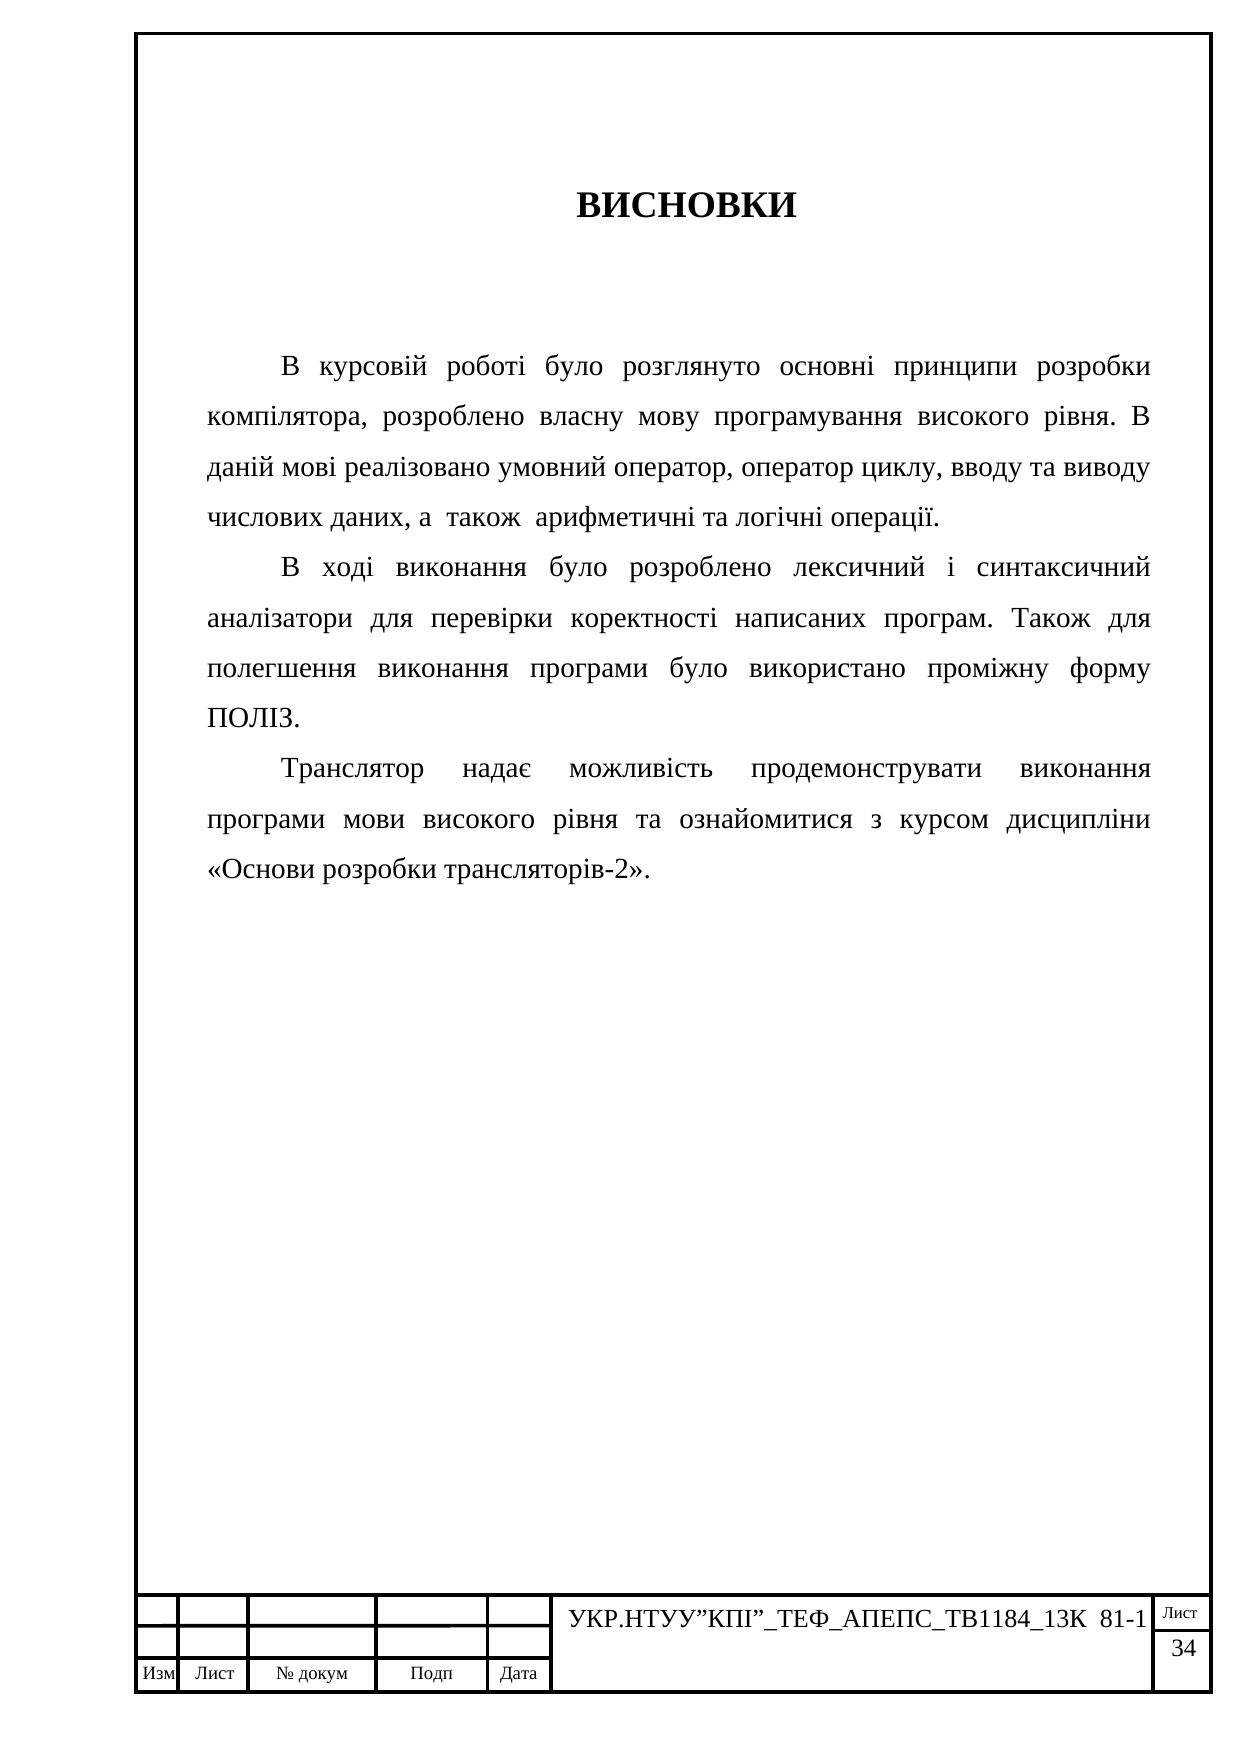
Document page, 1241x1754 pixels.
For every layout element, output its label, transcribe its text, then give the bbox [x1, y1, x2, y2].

text Транслятор надає можливість продемонструвати виконання програми мови високого рівня та ознайомитися з курсом дисципліни «Основи розробки трансляторів-2». [207, 751, 1152, 885]
text [118, 183, 134, 226]
text ВИСНОВКИ [138, 183, 1181, 226]
text В курсовій роботі було розглянуто основні принципи розробки компілятора, розроблено власну мову програмування високого рівня. В даній мові реалізовано умовний оператор, оператор циклу, вводу та виводу числових даних, а також арифметичні та логічні операції. [207, 348, 1152, 533]
text В ході виконання було розроблено лексичний і синтаксичний аналізатори для перевірки коректності написаних програм. Також для полегшення виконання програми було використано проміжну форму ПОЛІЗ. [207, 549, 1152, 734]
